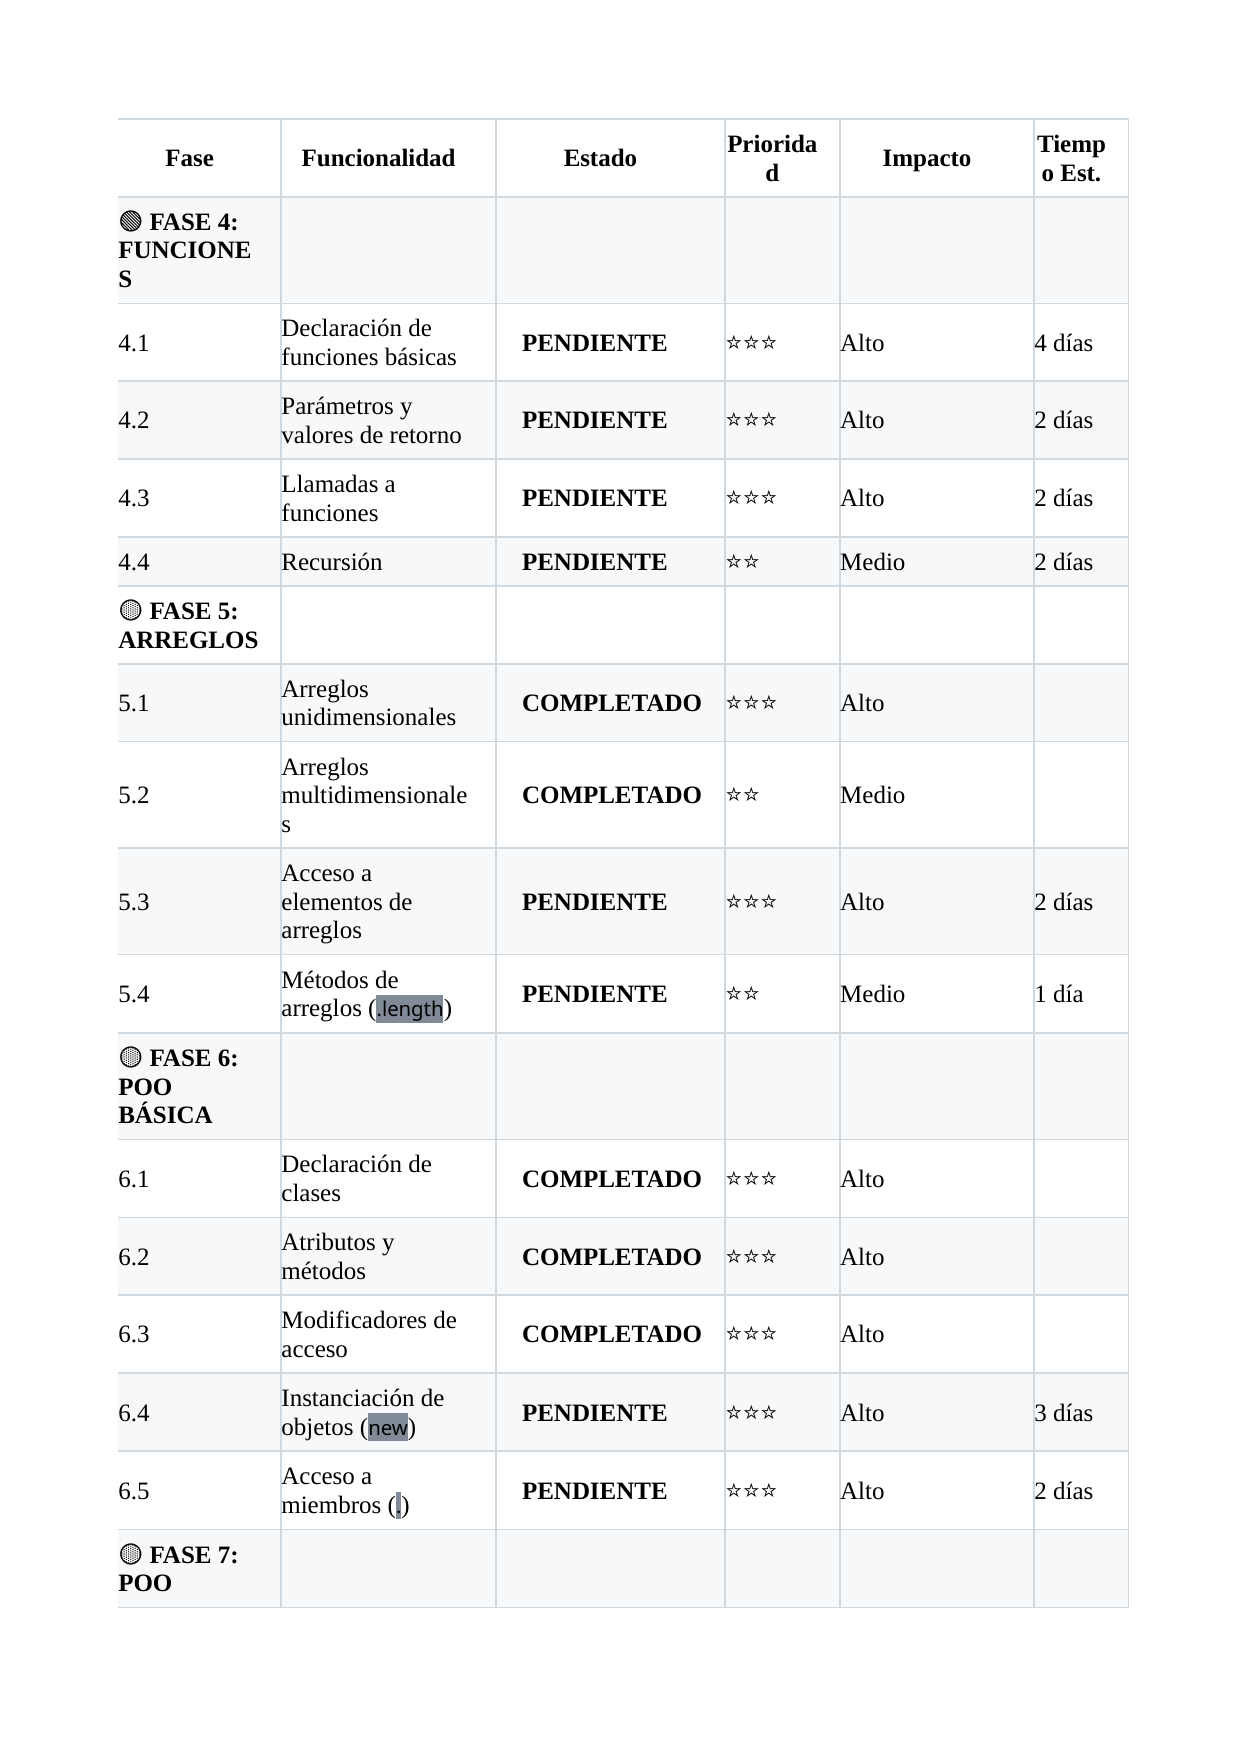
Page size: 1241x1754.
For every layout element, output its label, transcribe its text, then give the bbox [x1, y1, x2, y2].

table_cell [841, 1530, 1033, 1607]
table_cell ✅ COMPLETADO [497, 665, 724, 741]
table_cell ❌ PENDIENTE [497, 849, 724, 954]
table_cell Instanciación de objetos (new) [282, 1374, 495, 1450]
table_cell 🟢 FASE 4: FUNCIONES [118, 198, 280, 302]
table_cell Recursión [282, 538, 495, 585]
table_cell Acceso a elementos de arreglos [282, 849, 495, 954]
table_cell 6.5 [118, 1452, 280, 1529]
table_cell Alto [841, 1374, 1033, 1450]
table_cell [1035, 1530, 1128, 1607]
table_cell ⭐⭐ [726, 538, 839, 585]
table_cell ❌ PENDIENTE [497, 1374, 724, 1450]
table_cell Llamadas a funciones [282, 460, 495, 536]
table_cell 🟡 FASE 6: POO BÁSICA [118, 1034, 280, 1139]
table_cell Atributos y métodos [282, 1218, 495, 1294]
table_cell Medio [841, 955, 1033, 1032]
table_cell [282, 1034, 495, 1139]
table_cell 4.2 [118, 382, 280, 458]
table_cell ✅ [1035, 1140, 1128, 1216]
table_cell [282, 587, 495, 663]
table_cell ⭐⭐⭐ [726, 1218, 839, 1294]
table_cell Arreglos multidimensionales [282, 742, 495, 847]
table_cell ✅ COMPLETADO [497, 742, 724, 847]
table_cell Medio [841, 742, 1033, 847]
table_cell [841, 198, 1033, 302]
table_cell Modificadores de acceso [282, 1296, 495, 1372]
table_cell ⭐⭐⭐ [726, 849, 839, 954]
table_cell 6.2 [118, 1218, 280, 1294]
table_cell [497, 198, 724, 302]
table_cell Declaración de clases [282, 1140, 495, 1216]
table_cell 1 día [1035, 955, 1128, 1032]
table_cell [841, 1034, 1033, 1139]
table_cell ❌ PENDIENTE [497, 460, 724, 536]
table_cell ✅ COMPLETADO [497, 1140, 724, 1216]
table_cell [282, 1530, 495, 1607]
table_cell ⭐⭐⭐ [726, 1374, 839, 1450]
table_cell 5.2 [118, 742, 280, 847]
table_cell 4.3 [118, 460, 280, 536]
table_cell 6.3 [118, 1296, 280, 1372]
table_cell [726, 587, 839, 663]
table_cell [497, 587, 724, 663]
table_cell ✅ [1035, 742, 1128, 847]
table_cell Métodos de arreglos (.length) [282, 955, 495, 1032]
table_cell 4.1 [118, 304, 280, 380]
table_cell ❌ PENDIENTE [497, 382, 724, 458]
table_cell Declaración de funciones básicas [282, 304, 495, 380]
table_cell 2 días [1035, 460, 1128, 536]
table_cell [841, 587, 1033, 663]
table_cell ⭐⭐⭐ [726, 1296, 839, 1372]
table_cell ✅ COMPLETADO [497, 1296, 724, 1372]
table_header Tiempo Est. [1035, 120, 1128, 196]
table_cell [497, 1034, 724, 1139]
table_cell ❌ PENDIENTE [497, 955, 724, 1032]
table_cell 5.3 [118, 849, 280, 954]
table_cell [1035, 1034, 1128, 1139]
table_cell ✅ [1035, 1296, 1128, 1372]
table_cell [1035, 587, 1128, 663]
table_cell Medio [841, 538, 1033, 585]
table_cell 5.1 [118, 665, 280, 741]
table_header Fase [118, 120, 280, 196]
table_cell 5.4 [118, 955, 280, 1032]
table_cell Alto [841, 1140, 1033, 1216]
table_cell [726, 1530, 839, 1607]
table_cell ⭐⭐⭐ [726, 1140, 839, 1216]
table_cell Alto [841, 1218, 1033, 1294]
table_cell Parámetros y valores de retorno [282, 382, 495, 458]
table_header Estado [497, 120, 724, 196]
table_cell ❌ PENDIENTE [497, 1452, 724, 1529]
table_cell 2 días [1035, 849, 1128, 954]
table_cell ✅ COMPLETADO [497, 1218, 724, 1294]
table_cell 6.1 [118, 1140, 280, 1216]
table_cell 2 días [1035, 382, 1128, 458]
table_cell [726, 198, 839, 302]
table_header Impacto [841, 120, 1033, 196]
table_cell Alto [841, 382, 1033, 458]
table_cell Alto [841, 1296, 1033, 1372]
table_cell Alto [841, 460, 1033, 536]
table_cell 3 días [1035, 1374, 1128, 1450]
table_cell ⭐⭐ [726, 955, 839, 1032]
table_cell ✅ [1035, 1218, 1128, 1294]
table_cell Alto [841, 1452, 1033, 1529]
table_cell 2 días [1035, 1452, 1128, 1529]
table_cell Arreglos unidimensionales [282, 665, 495, 741]
table_header Prioridad [726, 120, 839, 196]
table_cell 4 días [1035, 304, 1128, 380]
table_cell ⭐⭐⭐ [726, 304, 839, 380]
table_cell ⭐⭐ [726, 742, 839, 847]
table_cell ⭐⭐⭐ [726, 382, 839, 458]
table_cell ⭐⭐⭐ [726, 460, 839, 536]
table_header Funcionalidad [282, 120, 495, 196]
table_cell 🟡 FASE 5: ARREGLOS [118, 587, 280, 663]
table_cell 2 días [1035, 538, 1128, 585]
table_cell Alto [841, 849, 1033, 954]
table_cell [1035, 198, 1128, 302]
table_cell Alto [841, 304, 1033, 380]
table_cell [497, 1530, 724, 1607]
table_cell Alto [841, 665, 1033, 741]
table_cell ✅ [1035, 665, 1128, 741]
table_cell ⭐⭐⭐ [726, 665, 839, 741]
table_cell 6.4 [118, 1374, 280, 1450]
table_cell [726, 1034, 839, 1139]
table_cell ❌ PENDIENTE [497, 304, 724, 380]
table_cell Acceso a miembros (.) [282, 1452, 495, 1529]
table_cell 4.4 [118, 538, 280, 585]
table_cell ❌ PENDIENTE [497, 538, 724, 585]
table_cell ⭐⭐⭐ [726, 1452, 839, 1529]
table_cell 🟡 FASE 7: POO [118, 1530, 280, 1607]
table_cell [282, 198, 495, 302]
